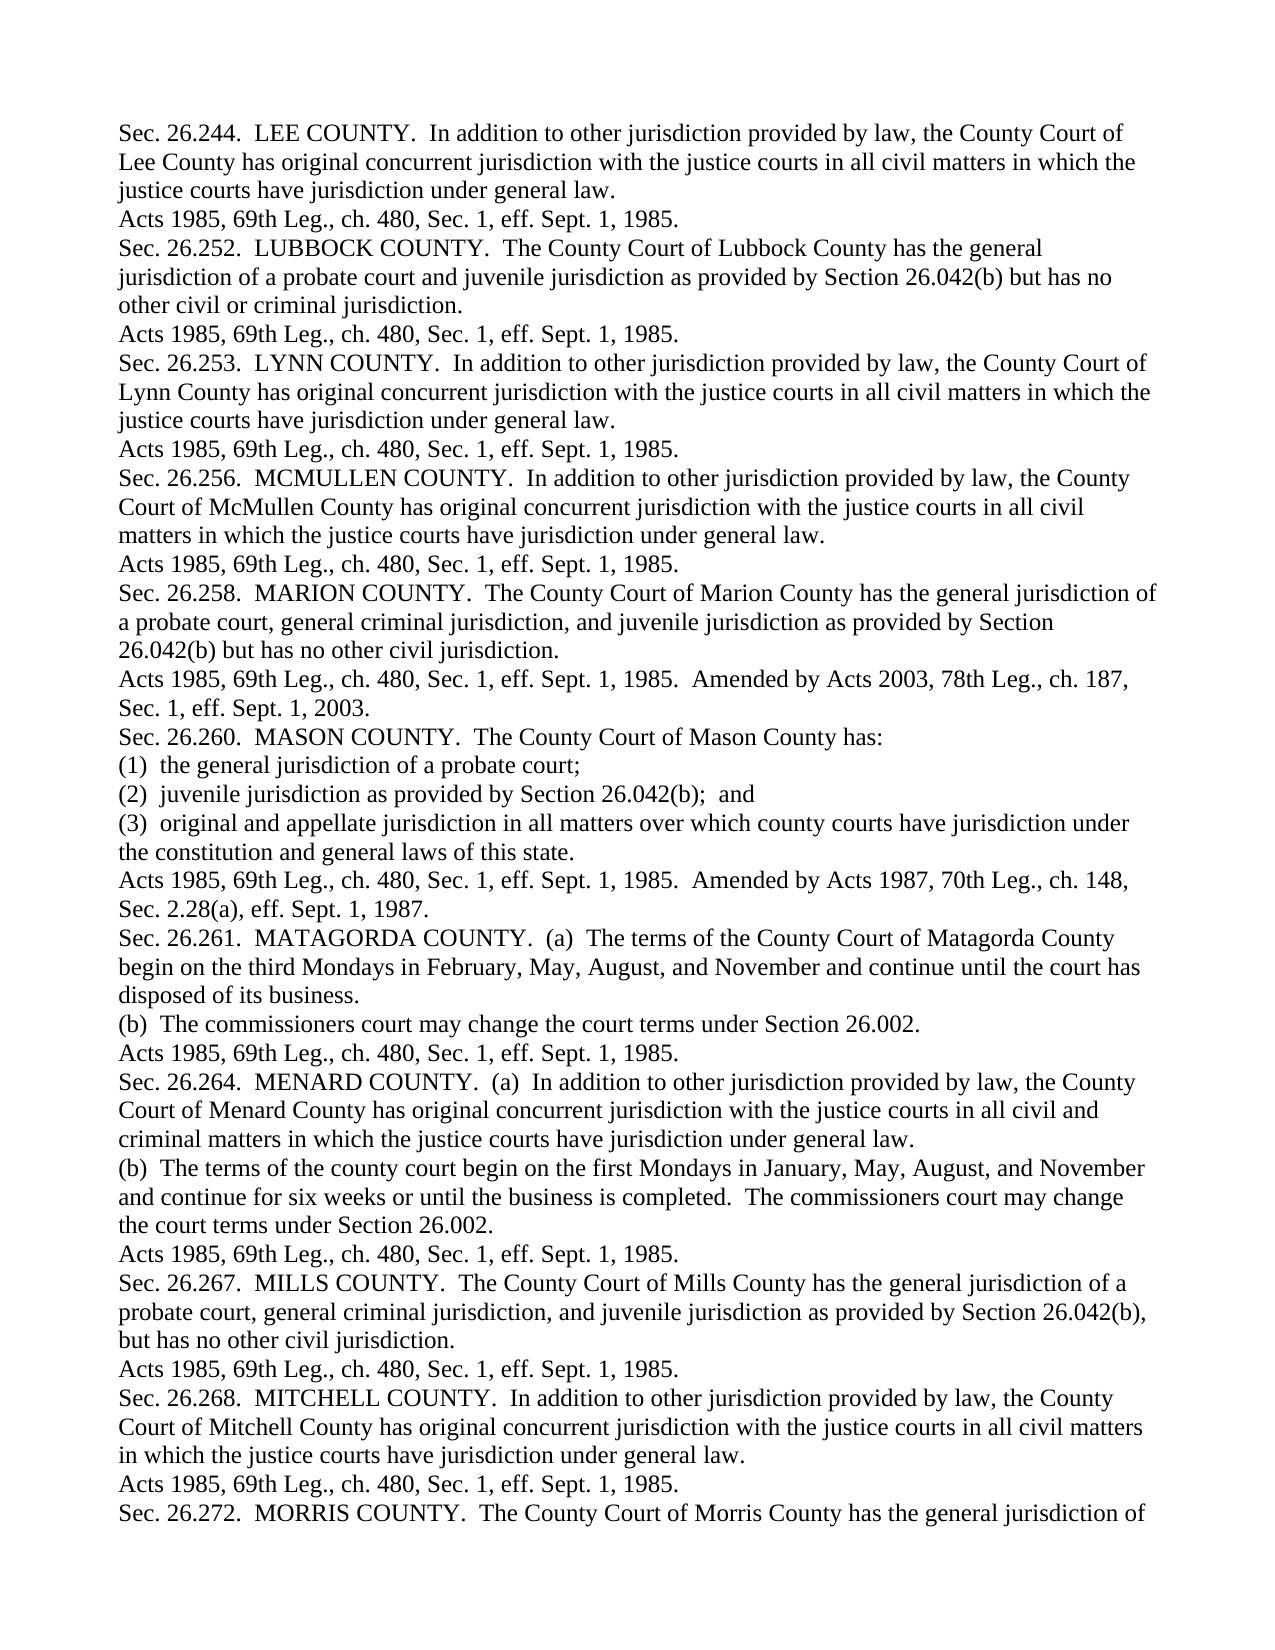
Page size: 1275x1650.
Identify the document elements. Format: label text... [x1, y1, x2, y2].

text Acts 1985, 69th Leg., ch. 480, Sec. 1, eff. Sept. 1, 1985. [118, 204, 1157, 233]
text Sec. 26.268. MITCHELL COUNTY. In addition to other jurisdiction provided by law, the County Court of Mitchell County has original concurrent jurisdiction with the justice courts in all civil matters in which the justice courts have jurisdiction under general law. [118, 1383, 1157, 1469]
text Acts 1985, 69th Leg., ch. 480, Sec. 1, eff. Sept. 1, 1985. Amended by Acts 2003, 78th Leg., ch. 187, Sec. 1, eff. Sept. 1, 2003. [118, 664, 1157, 722]
text (3) original and appellate jurisdiction in all matters over which county courts have jurisdiction under the constitution and general laws of this state. [118, 808, 1157, 866]
text Acts 1985, 69th Leg., ch. 480, Sec. 1, eff. Sept. 1, 1985. [118, 1239, 1157, 1268]
text Acts 1985, 69th Leg., ch. 480, Sec. 1, eff. Sept. 1, 1985. Amended by Acts 1987, 70th Leg., ch. 148, Sec. 2.28(a), eff. Sept. 1, 1987. [118, 866, 1157, 923]
text Sec. 26.261. MATAGORDA COUNTY. (a) The terms of the County Court of Matagorda County begin on the third Mondays in February, May, August, and November and continue until the court has disposed of its business. [118, 923, 1157, 1009]
text Acts 1985, 69th Leg., ch. 480, Sec. 1, eff. Sept. 1, 1985. [118, 1354, 1157, 1383]
text (1) the general jurisdiction of a probate court; [118, 751, 1157, 779]
text Acts 1985, 69th Leg., ch. 480, Sec. 1, eff. Sept. 1, 1985. [118, 1469, 1157, 1498]
text Sec. 26.252. LUBBOCK COUNTY. The County Court of Lubbock County has the general jurisdiction of a probate court and juvenile jurisdiction as provided by Section 26.042(b) but has no other civil or criminal jurisdiction. [118, 233, 1157, 319]
text (b) The commissioners court may change the court terms under Section 26.002. [118, 1009, 1157, 1038]
text Sec. 26.264. MENARD COUNTY. (a) In addition to other jurisdiction provided by law, the County Court of Menard County has original concurrent jurisdiction with the justice courts in all civil and criminal matters in which the justice courts have jurisdiction under general law. [118, 1067, 1157, 1153]
text Sec. 26.267. MILLS COUNTY. The County Court of Mills County has the general jurisdiction of a probate court, general criminal jurisdiction, and juvenile jurisdiction as provided by Section 26.042(b), but has no other civil jurisdiction. [118, 1268, 1157, 1354]
text Sec. 26.244. LEE COUNTY. In addition to other jurisdiction provided by law, the County Court of Lee County has original concurrent jurisdiction with the justice courts in all civil matters in which the justice courts have jurisdiction under general law. [118, 118, 1157, 204]
text Sec. 26.253. LYNN COUNTY. In addition to other jurisdiction provided by law, the County Court of Lynn County has original concurrent jurisdiction with the justice courts in all civil matters in which the justice courts have jurisdiction under general law. [118, 348, 1157, 434]
text Sec. 26.260. MASON COUNTY. The County Court of Mason County has: [118, 722, 1157, 751]
text Sec. 26.258. MARION COUNTY. The County Court of Marion County has the general jurisdiction of a probate court, general criminal jurisdiction, and juvenile jurisdiction as provided by Section 26.042(b) but has no other civil jurisdiction. [118, 578, 1157, 664]
text Acts 1985, 69th Leg., ch. 480, Sec. 1, eff. Sept. 1, 1985. [118, 549, 1157, 578]
text (b) The terms of the county court begin on the first Mondays in January, May, August, and November and continue for six weeks or until the business is completed. The commissioners court may change the court terms under Section 26.002. [118, 1153, 1157, 1239]
text (2) juvenile jurisdiction as provided by Section 26.042(b); and [118, 779, 1157, 808]
text Acts 1985, 69th Leg., ch. 480, Sec. 1, eff. Sept. 1, 1985. [118, 434, 1157, 463]
text Sec. 26.272. MORRIS COUNTY. The County Court of Morris County has the general jurisdiction of [118, 1498, 1157, 1527]
text Acts 1985, 69th Leg., ch. 480, Sec. 1, eff. Sept. 1, 1985. [118, 1038, 1157, 1067]
text Acts 1985, 69th Leg., ch. 480, Sec. 1, eff. Sept. 1, 1985. [118, 319, 1157, 348]
text Sec. 26.256. MCMULLEN COUNTY. In addition to other jurisdiction provided by law, the County Court of McMullen County has original concurrent jurisdiction with the justice courts in all civil matters in which the justice courts have jurisdiction under general law. [118, 463, 1157, 549]
